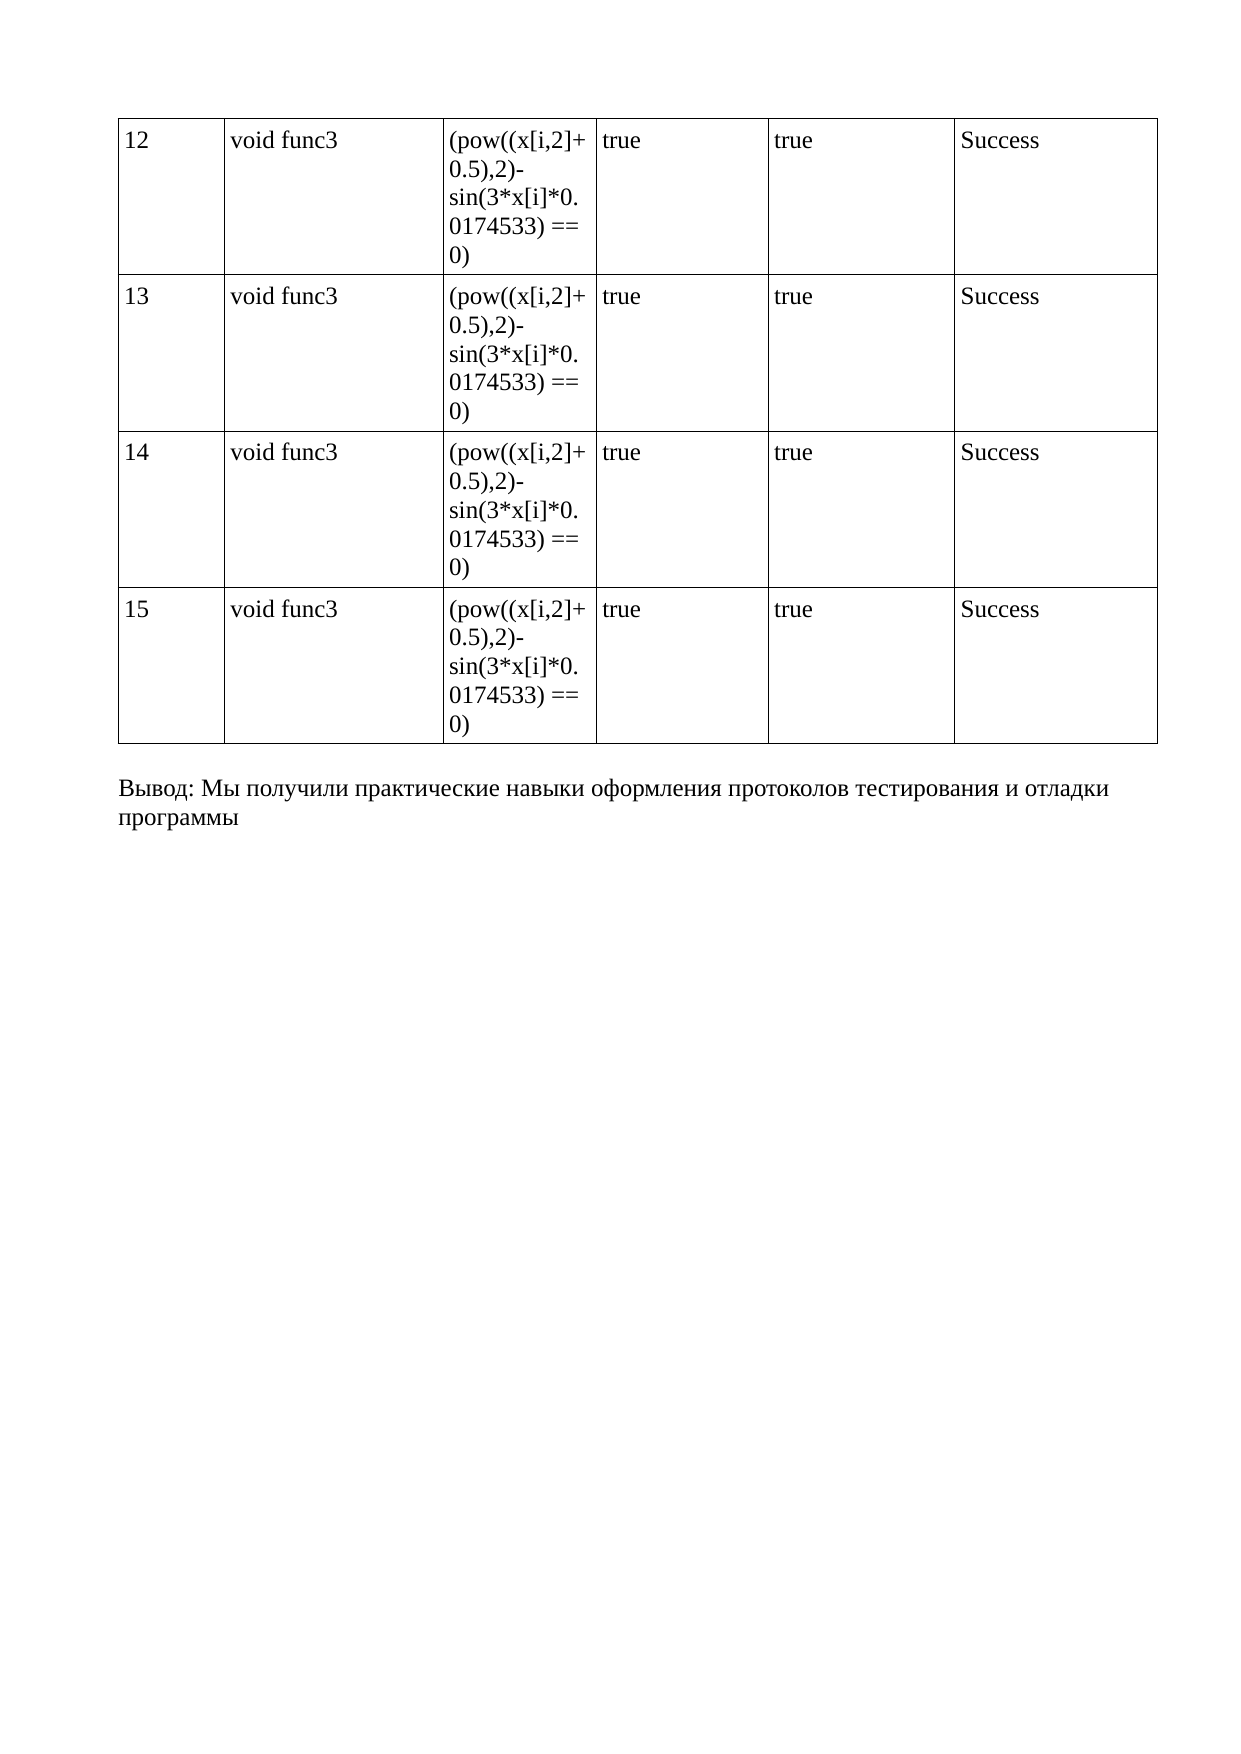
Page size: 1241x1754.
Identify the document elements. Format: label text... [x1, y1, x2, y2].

table_cell (pow((x[i,2]+0.5),2)-sin(3*x[i]*0.0174533) == 0) [444, 588, 596, 743]
table_cell true [769, 275, 954, 431]
table_cell 13 [119, 275, 224, 431]
table_cell true [597, 432, 768, 587]
table_cell true [769, 119, 954, 274]
table_cell (pow((x[i,2]+0.5),2)-sin(3*x[i]*0.0174533) == 0) [444, 432, 596, 587]
table_cell 14 [119, 432, 224, 587]
table_cell (pow((x[i,2]+0.5),2)-sin(3*x[i]*0.0174533) == 0) [444, 275, 596, 431]
table_cell true [597, 275, 768, 431]
table_cell true [769, 432, 954, 587]
table_cell void func3 [225, 588, 443, 743]
table_cell true [769, 588, 954, 743]
table_cell Success [955, 119, 1157, 274]
table_cell Success [955, 275, 1157, 431]
table_cell void func3 [225, 432, 443, 587]
text Вывод: Мы получили практические навыки оформления протоколов тестирования и отладки программы [118, 773, 1122, 830]
table_cell void func3 [225, 275, 443, 431]
table_cell 15 [119, 588, 224, 743]
table_cell Success [955, 588, 1157, 743]
table_cell 12 [119, 119, 224, 274]
table_cell (pow((x[i,2]+0.5),2)-sin(3*x[i]*0.0174533) == 0) [444, 119, 596, 274]
table_cell true [597, 119, 768, 274]
table_cell Success [955, 432, 1157, 587]
table_cell void func3 [225, 119, 443, 274]
table_cell true [597, 588, 768, 743]
